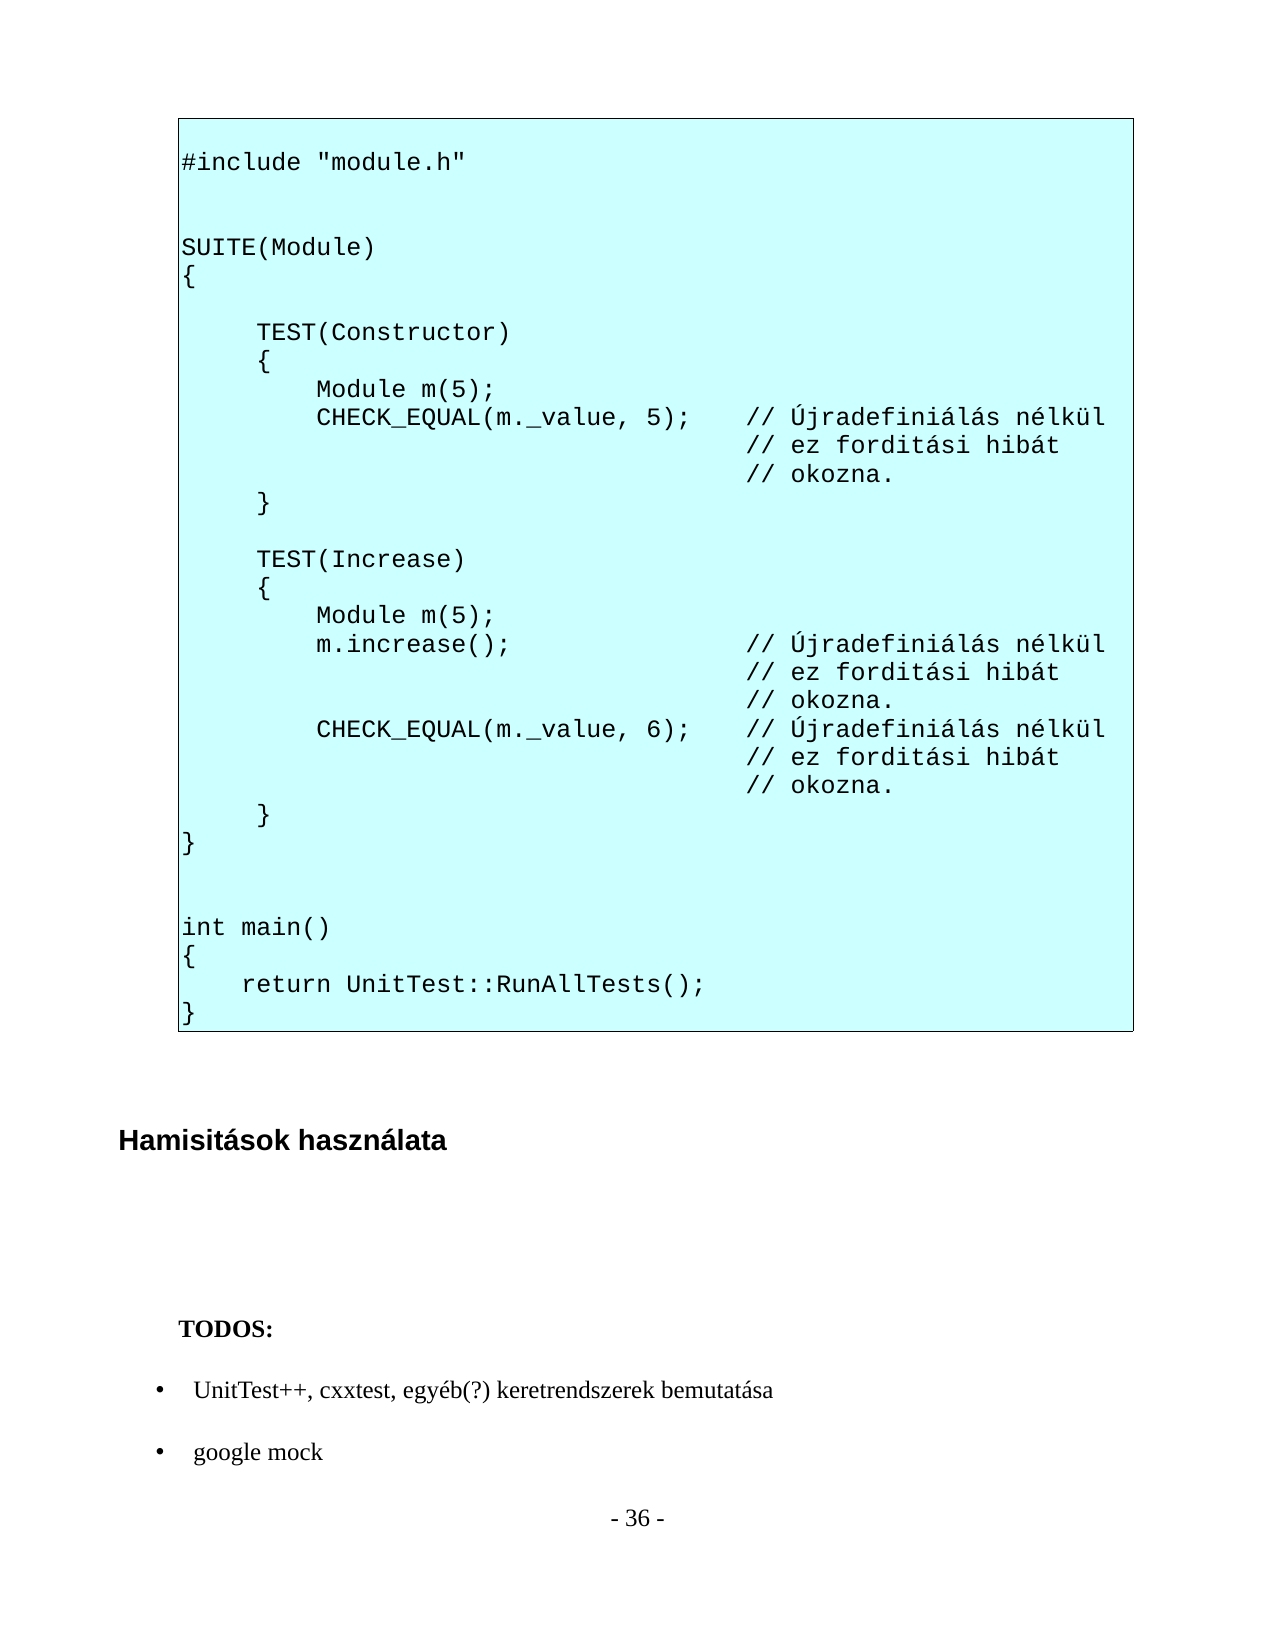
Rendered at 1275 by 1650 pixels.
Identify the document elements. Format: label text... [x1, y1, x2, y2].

list google mock [156, 1437, 1157, 1465]
text TODOS: [118, 1314, 1157, 1343]
list UnitTest++, cxxtest, egyéb(?) keretrendszerek bemutatása [156, 1376, 1157, 1404]
subtitle Hamisitások használata [118, 1122, 1157, 1156]
text #include "module.h" SUITE(Module) { TEST(Constructor) { Module m(5); CHECK_EQUAL(m._value, 5); // Újradefiniálás nélkül // ez forditási hibát // okozna. } TEST(Increase) { Module m(5); m.increase(); // Újradefiniálás nélkül // ez forditási hibát // okozna. CHECK_EQUAL(m._value, 6); // Újradefiniálás nélkül // ez forditási hibát // okozna. } } int main() { return UnitTest::RunAllTests(); } [179, 119, 1133, 1031]
